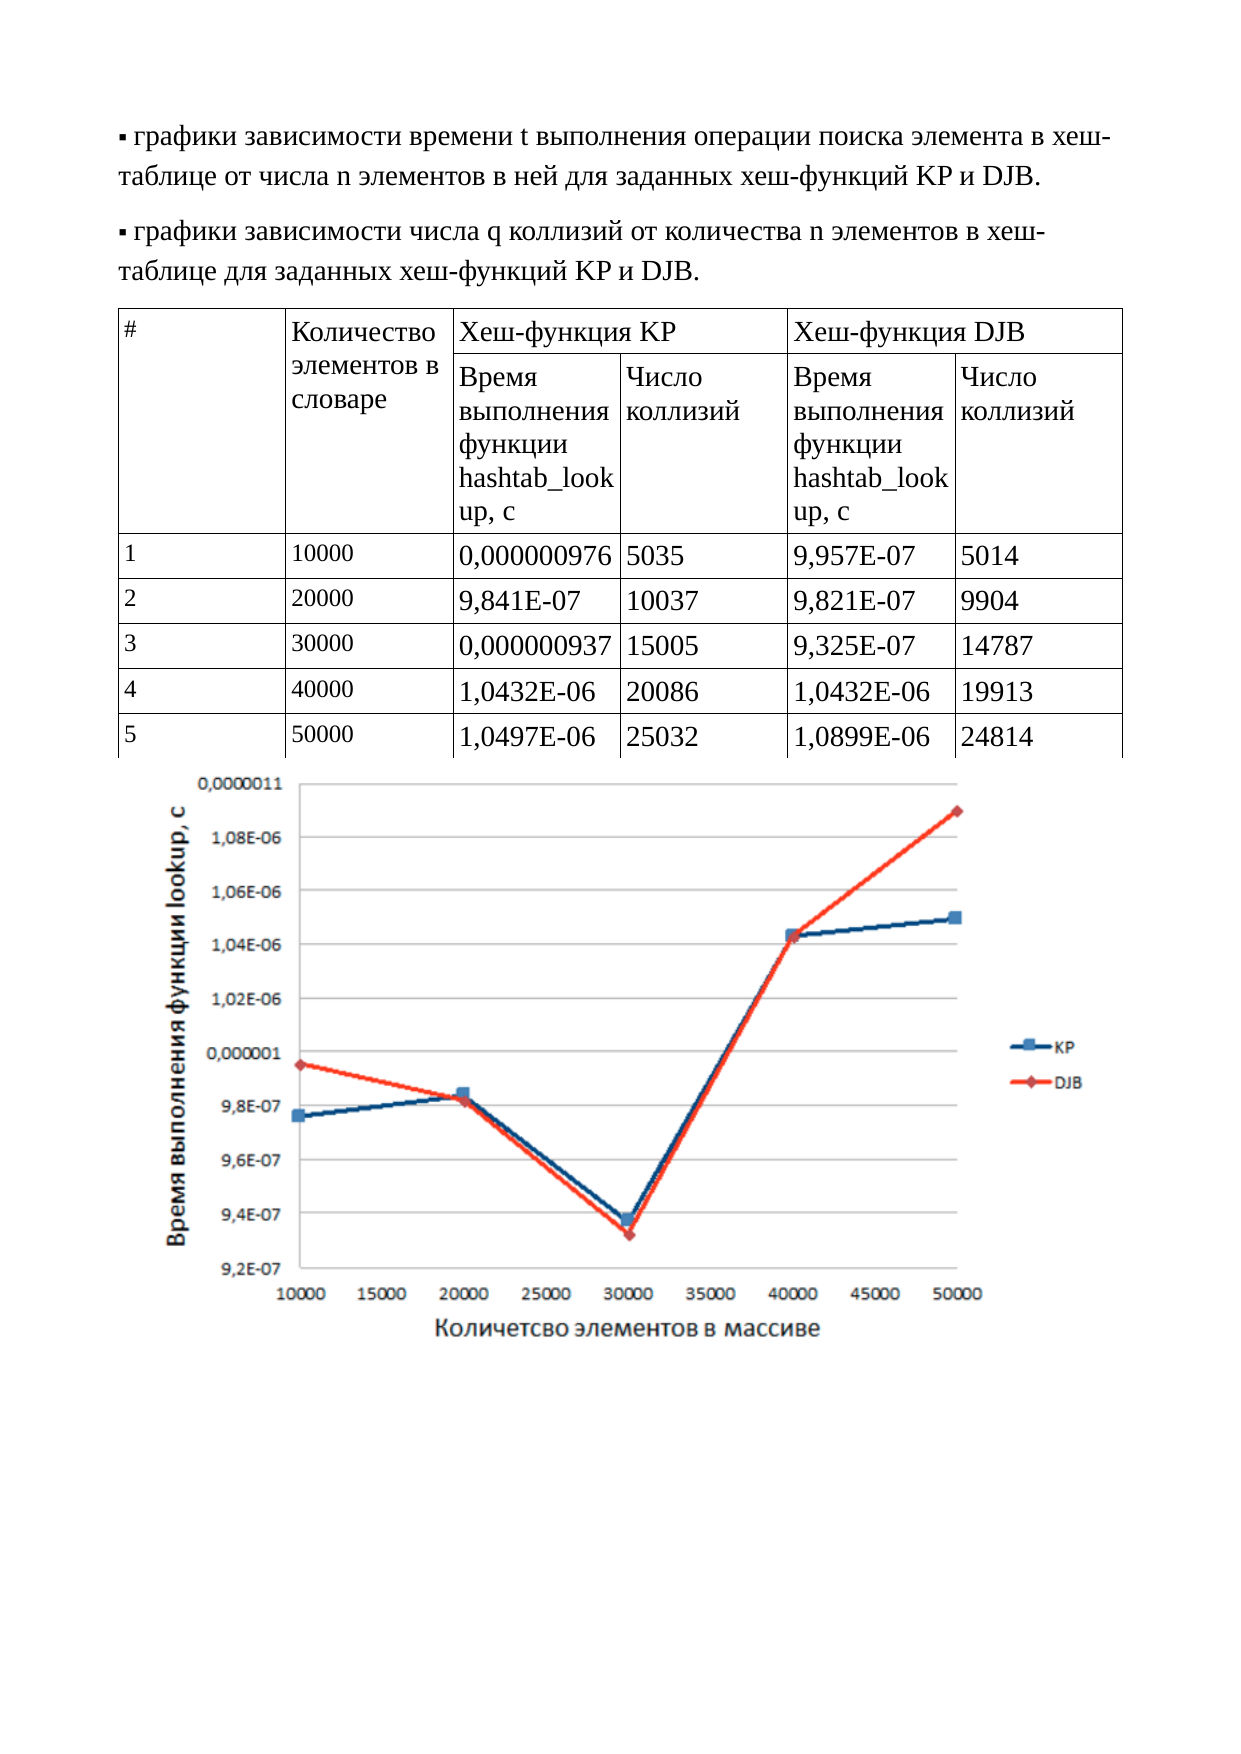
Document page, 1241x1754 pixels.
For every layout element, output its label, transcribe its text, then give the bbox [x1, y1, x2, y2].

table_header Количество элементов в словаре [286, 309, 453, 532]
table_cell Время выполнения функции hashtab_lookup, с [454, 354, 620, 532]
table_cell 1,0497E-06 [454, 714, 620, 758]
text ▪ графики зависимости времени t выполнения операции поиска элемента в хеш-таблице от числа n элементов в ней для заданных хеш-функций KP и DJB. [118, 118, 1122, 192]
table_cell 30000 [286, 624, 453, 668]
table_cell 9904 [956, 579, 1122, 623]
table_cell 5035 [621, 534, 787, 578]
table_cell 9,957E-07 [788, 534, 955, 578]
table_cell 14787 [956, 624, 1122, 668]
table_cell 19913 [956, 669, 1122, 713]
picture [118, 758, 1123, 1374]
table_cell 1,0432E-06 [788, 669, 955, 713]
table_cell 9,325E-07 [788, 624, 955, 668]
table_cell 50000 [286, 714, 453, 758]
table_cell 10037 [621, 579, 787, 623]
table_cell 20086 [621, 669, 787, 713]
table_cell 9,841E-07 [454, 579, 620, 623]
table_cell Время выполнения функции hashtab_lookup, с [788, 354, 955, 532]
table_header # [119, 309, 285, 532]
table_cell 4 [119, 669, 285, 713]
table_cell 9,821E-07 [788, 579, 955, 623]
text ▪ графики зависимости числа q коллизий от количества n элементов в хеш-таблице для заданных хеш-функций KP и DJB. [118, 213, 1122, 287]
table_cell 20000 [286, 579, 453, 623]
table_cell 3 [119, 624, 285, 668]
table_cell Число коллизий [621, 354, 787, 532]
table_cell 10000 [286, 534, 453, 578]
table_cell Число коллизий [956, 354, 1122, 532]
table_cell 1 [119, 534, 285, 578]
table_cell 24814 [956, 714, 1122, 758]
table_cell 5 [119, 714, 285, 758]
table_cell 0,000000976 [454, 534, 620, 578]
table_cell 1,0899E-06 [788, 714, 955, 758]
table_cell 0,000000937 [454, 624, 620, 668]
table_cell 15005 [621, 624, 787, 668]
table_cell 40000 [286, 669, 453, 713]
table_cell 2 [119, 579, 285, 623]
table_header Хеш-функция KP [454, 309, 787, 353]
table_cell 25032 [621, 714, 787, 758]
table_header Хеш-функция DJB [788, 309, 1122, 353]
table_cell 5014 [956, 534, 1122, 578]
table_cell 1,0432E-06 [454, 669, 620, 713]
